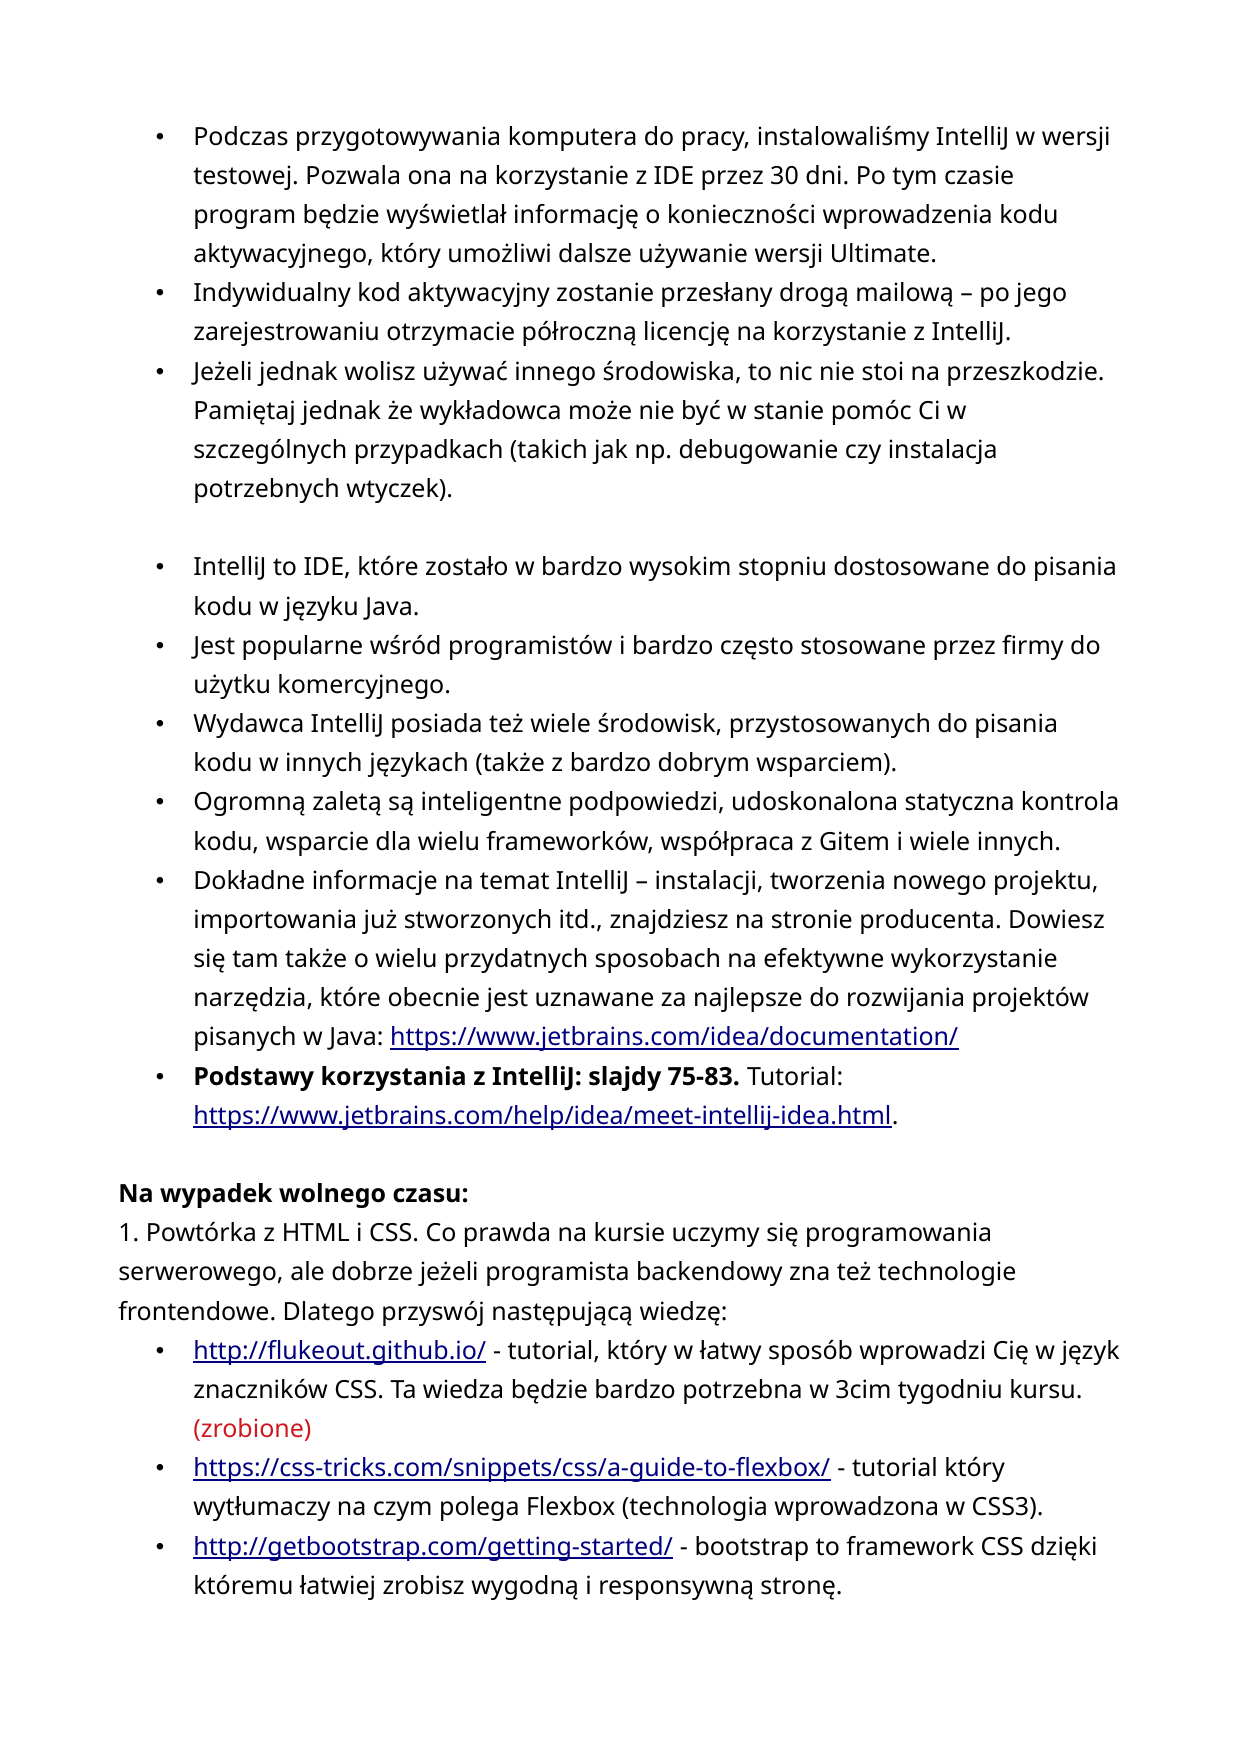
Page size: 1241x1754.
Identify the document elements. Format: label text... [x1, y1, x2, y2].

list Ogromną zaletą są inteligentne podpowiedzi, udoskonalona statyczna kontrola kodu, wsparcie dla wielu frameworków, współpraca z Gitem i wiele innych. [156, 784, 1122, 857]
list Jeżeli jednak wolisz używać innego środowiska, to nic nie stoi na przeszkodzie. Pamiętaj jednak że wykładowca może nie być w stanie pomóc Ci w szczególnych przypadkach (takich jak np. debugowanie czy instalacja potrzebnych wtyczek). [156, 353, 1122, 505]
list Podstawy korzystania z IntelliJ: slajdy 75-83. Tutorial: https://www.jetbrains.com/help/idea/meet-intellij-idea.html. [156, 1058, 1122, 1131]
list Jest popularne wśród programistów i bardzo często stosowane przez firmy do użytku komercyjnego. [156, 627, 1122, 701]
list Indywidualny kod aktywacyjny zostanie przesłany drogą mailową – po jego zarejestrowaniu otrzymacie półroczną licencję na korzystanie z IntelliJ. [156, 275, 1122, 348]
list Podczas przygotowywania komputera do pracy, instalowaliśmy IntelliJ w wersji testowej. Pozwala ona na korzystanie z IDE przez 30 dni. Po tym czasie program będzie wyświetlał informację o konieczności wprowadzenia kodu aktywacyjnego, który umożliwi dalsze używanie wersji Ultimate. [156, 118, 1122, 270]
text 1. Powtórka z HTML i CSS. Co prawda na kursie uczymy się programowania serwerowego, ale dobrze jeżeli programista backendowy zna też technologie frontendowe. Dlatego przyswój następującą wiedzę: [118, 1215, 1122, 1327]
text Na wypadek wolnego czasu: [118, 1176, 1122, 1210]
list IntelliJ to IDE, które zostało w bardzo wysokim stopniu dostosowane do pisania kodu w języku Java. [156, 549, 1122, 622]
list Wydawca IntelliJ posiada też wiele środowisk, przystosowanych do pisania kodu w innych językach (także z bardzo dobrym wsparciem). [156, 706, 1122, 779]
list Dokładne informacje na temat IntelliJ – instalacji, tworzenia nowego projektu, importowania już stworzonych itd., znajdziesz na stronie producenta. Dowiesz się tam także o wielu przydatnych sposobach na efektywne wykorzystanie narzędzia, które obecnie jest uznawane za najlepsze do rozwijania projektów pisanych w Java: https://www.jetbrains.com/idea/documentation/ [156, 862, 1122, 1053]
list https://css-tricks.com/snippets/css/a-guide-to-flexbox/ - tutorial który wytłumaczy na czym polega Flexbox (technologia wprowadzona w CSS3). [156, 1450, 1122, 1523]
list http://getbootstrap.com/getting-started/ - bootstrap to framework CSS dzięki któremu łatwiej zrobisz wygodną i responsywną stronę. [156, 1528, 1122, 1601]
list http://flukeout.github.io/ - tutorial, który w łatwy sposób wprowadzi Cię w język znaczników CSS. Ta wiedza będzie bardzo potrzebna w 3cim tygodniu kursu. (zrobione) [156, 1332, 1122, 1445]
